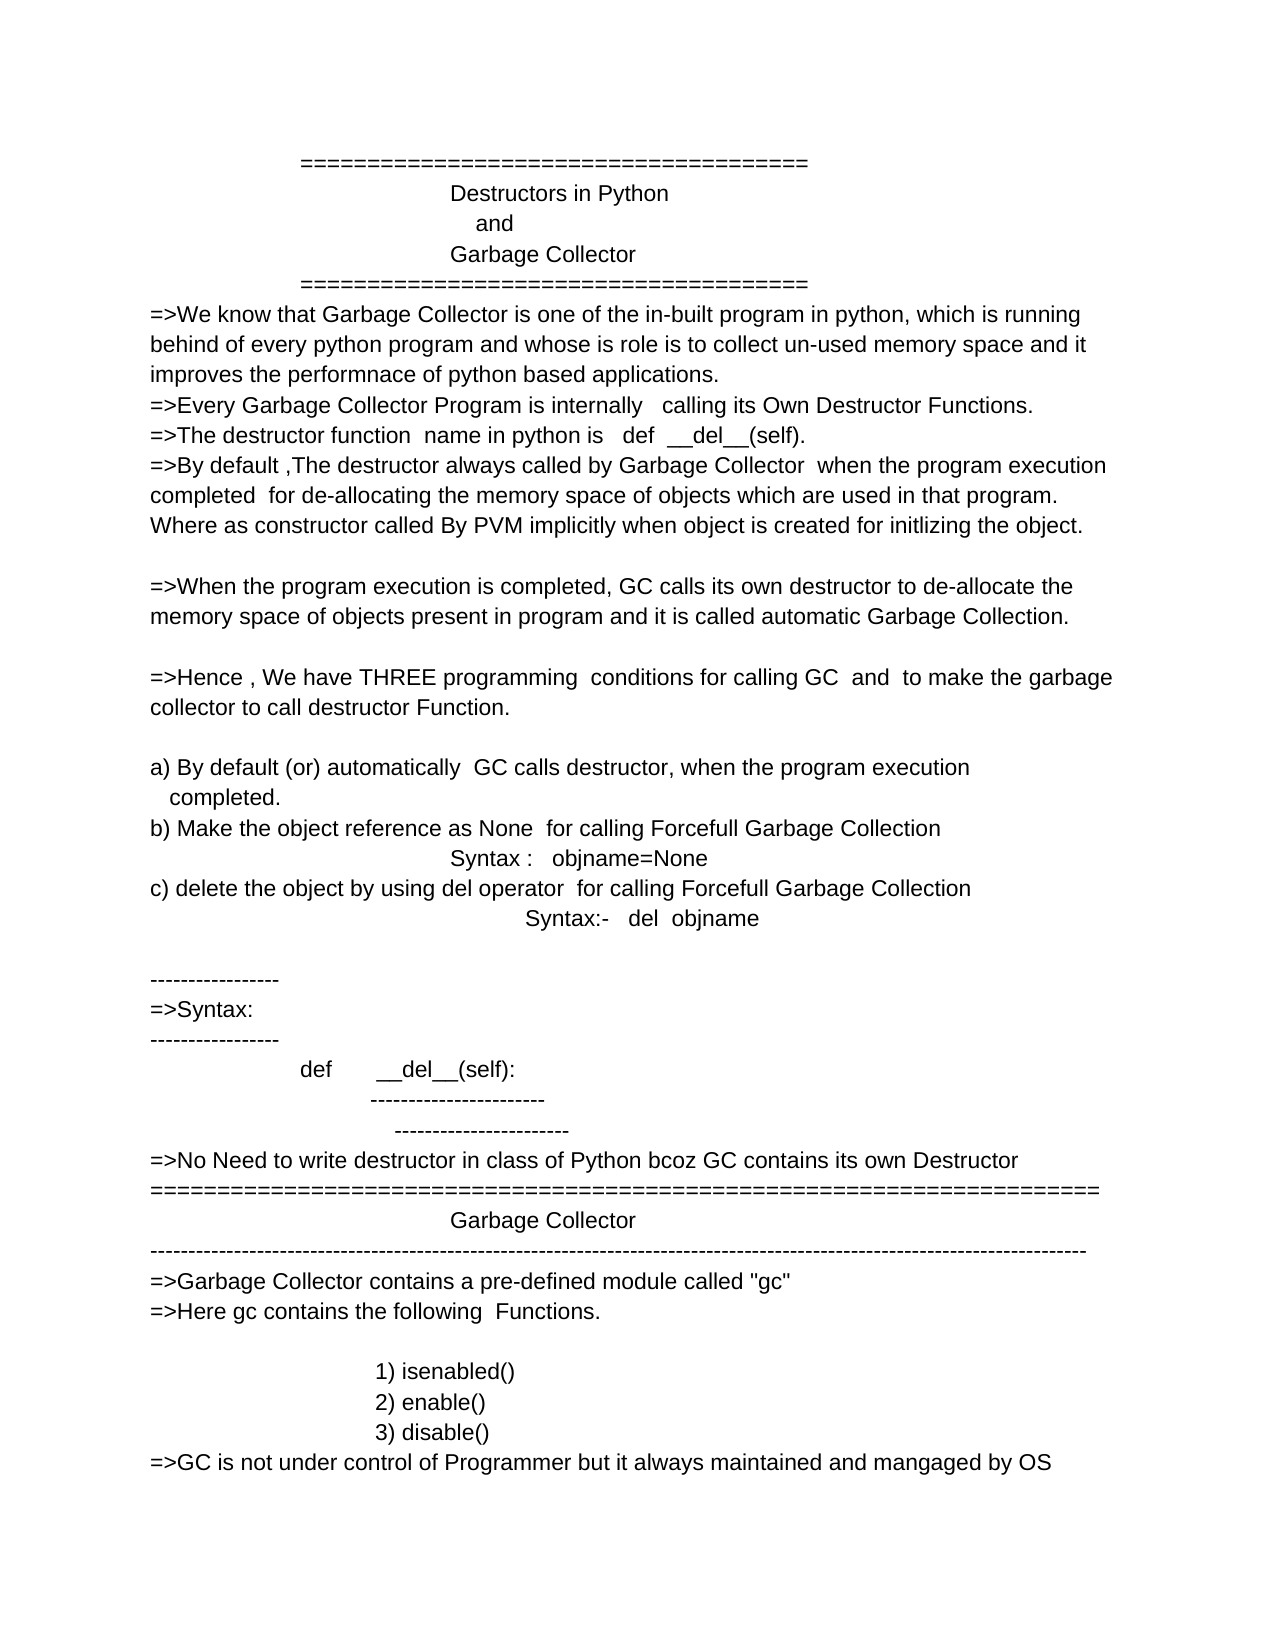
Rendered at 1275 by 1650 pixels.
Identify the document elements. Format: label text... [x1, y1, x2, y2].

text and [150, 210, 1125, 237]
text ====================================== [150, 150, 1125, 176]
text --------------------------------------------------------------------------------------------------------------------------- [150, 1237, 1125, 1264]
text a) By default (or) automatically GC calls destructor, when the program execution [150, 754, 1125, 781]
text ====================================== [150, 271, 1125, 297]
text =>No Need to write destructor in class of Python bcoz GC contains its own Destructor [150, 1147, 1125, 1173]
text =>When the program execution is completed, GC calls its own destructor to de-allocate the memory space of objects present in program and it is called automatic Garbage Collection. [150, 573, 1125, 629]
text =>GC is not under control of Programmer but it always maintained and mangaged by OS [150, 1449, 1125, 1475]
text completed. [150, 784, 1125, 811]
text 1) isenabled() [150, 1358, 1125, 1385]
text ----------------------- [150, 1086, 1125, 1113]
text ======================================================================= [150, 1177, 1125, 1203]
text 3) disable() [150, 1419, 1125, 1445]
text Syntax:- del objname [150, 905, 1125, 932]
text def __del__(self): [150, 1056, 1125, 1083]
text =>The destructor function name in python is def __del__(self). [150, 422, 1125, 448]
text b) Make the object reference as None for calling Forcefull Garbage Collection [150, 814, 1125, 841]
text c) delete the object by using del operator for calling Forcefull Garbage Collection [150, 875, 1125, 901]
text =>Hence , We have THREE programming conditions for calling GC and to make the garbage collector to call destructor Function. [150, 663, 1125, 720]
text Garbage Collector [150, 241, 1125, 267]
text Garbage Collector [150, 1207, 1125, 1234]
text Syntax : objname=None [150, 845, 1125, 871]
text Destructors in Python [150, 180, 1125, 207]
text =>Garbage Collector contains a pre-defined module called "gc" [150, 1268, 1125, 1294]
text =>Every Garbage Collector Program is internally calling its Own Destructor Functions. [150, 392, 1125, 418]
text ----------------- [150, 1026, 1125, 1052]
text ----------------- [150, 966, 1125, 992]
text =>We know that Garbage Collector is one of the in-built program in python, which is running behind of every python program and whose is role is to collect un-used memory space and it improves the performnace of python based applications. [150, 301, 1125, 388]
text =>Syntax: [150, 996, 1125, 1022]
text =>Here gc contains the following Functions. [150, 1298, 1125, 1324]
text 2) enable() [150, 1388, 1125, 1415]
text ----------------------- [150, 1117, 1125, 1143]
text =>By default ,The destructor always called by Garbage Collector when the program execution completed for de-allocating the memory space of objects which are used in that program. Where as constructor called By PVM implicitly when object is created for initlizing the object. [150, 452, 1125, 539]
